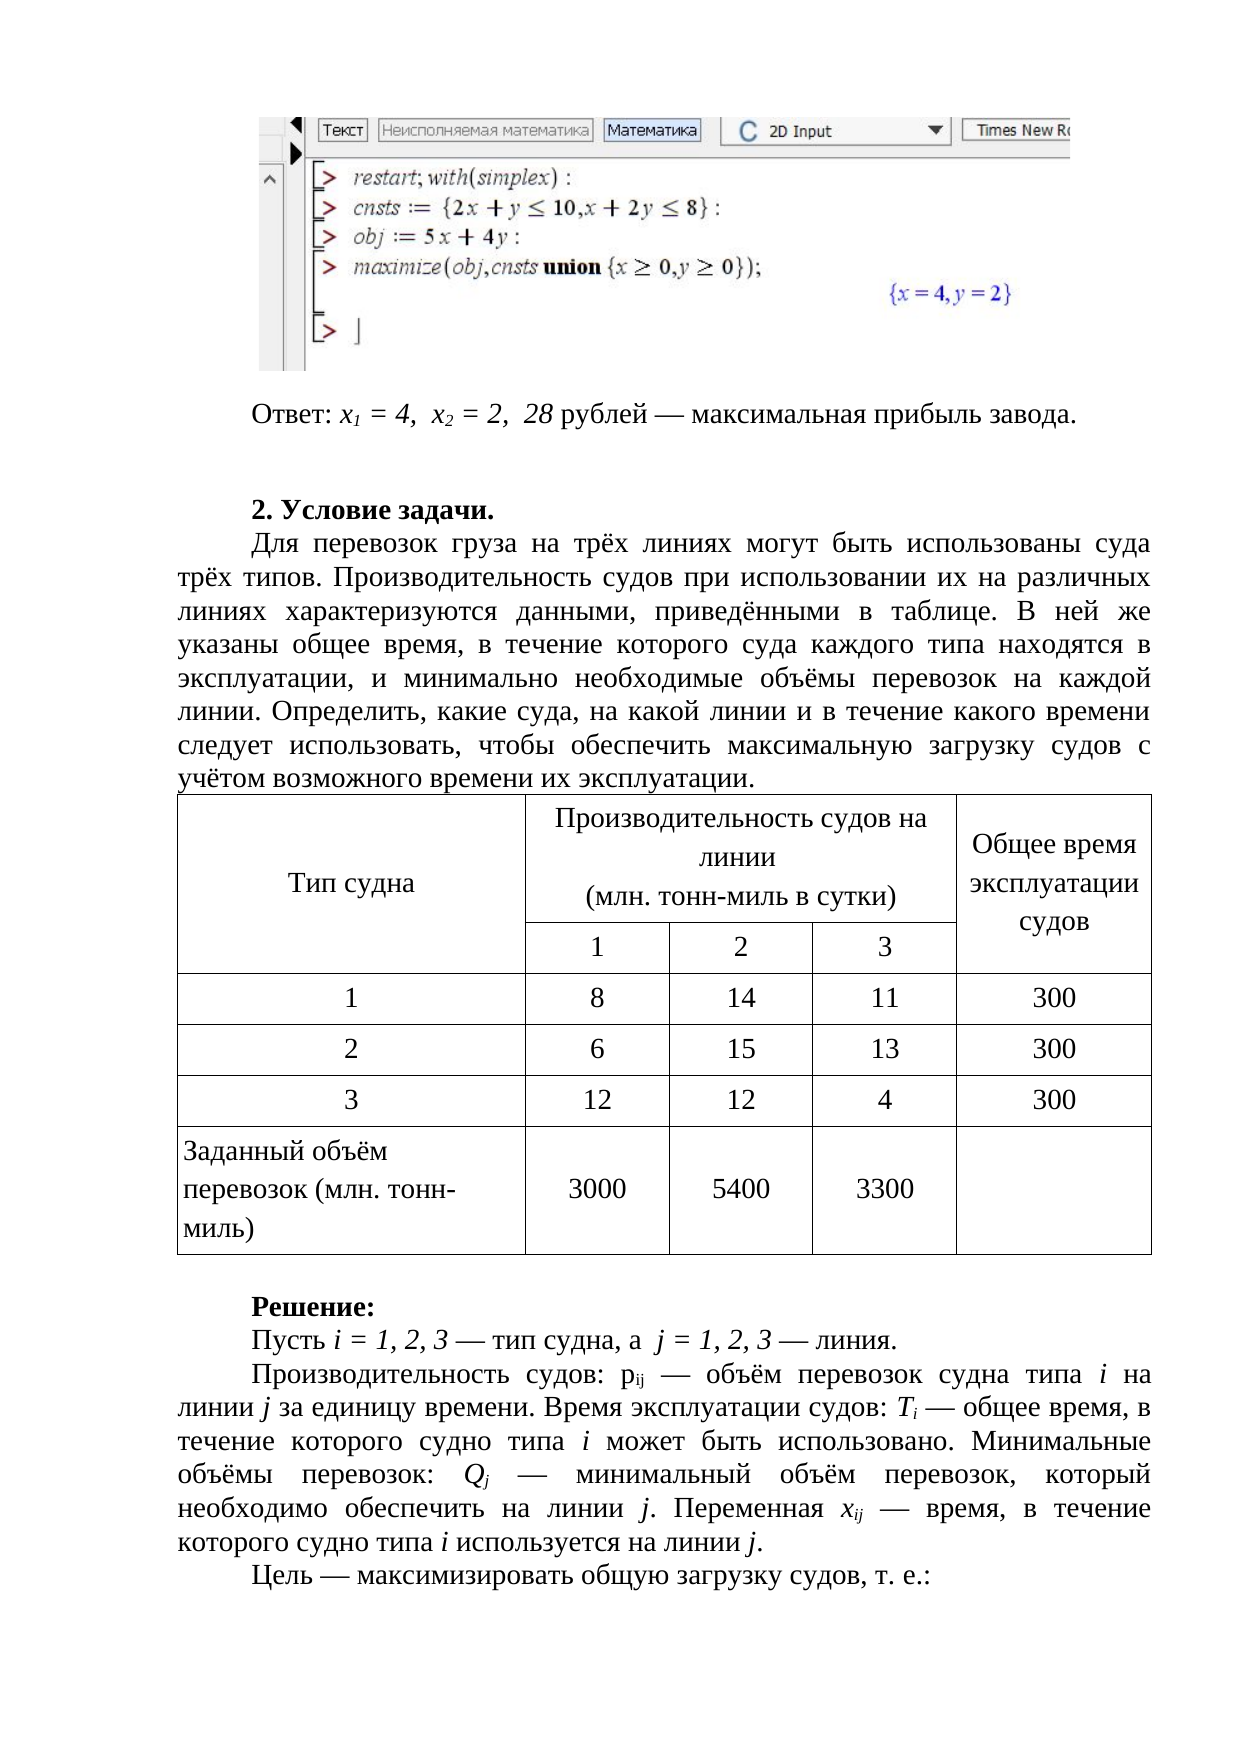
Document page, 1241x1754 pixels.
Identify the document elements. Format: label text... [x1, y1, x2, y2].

text Цель — максимизировать общую загрузку судов, т. е.: [177, 1557, 1152, 1591]
table_cell 8 [526, 974, 669, 1024]
table_cell Заданный объём перевозок (млн. тонн-миль) [178, 1127, 525, 1254]
table_cell 3 [813, 923, 956, 973]
table_cell 3300 [813, 1127, 956, 1254]
table_cell 4 [813, 1076, 956, 1126]
table_cell 15 [670, 1025, 812, 1075]
table_cell 12 [670, 1076, 812, 1126]
table_cell 300 [957, 1025, 1151, 1075]
table_cell 300 [957, 974, 1151, 1024]
text Ответ: x1 = 4, x2 = 2, 28 рублей — максимальная прибыль завода. [177, 397, 1152, 430]
text Решение: [177, 1289, 1152, 1322]
table_cell 6 [526, 1025, 669, 1075]
table_cell 12 [526, 1076, 669, 1126]
table_cell 300 [957, 1076, 1151, 1126]
table_cell 1 [526, 923, 669, 973]
table_header Производительность судов на линии (млн. тонн-миль в сутки) [526, 795, 956, 922]
text 2. Условие задачи. [177, 492, 1152, 526]
text Для перевозок груза на трёх линиях могут быть использованы суда трёх типов. Производительность судов при использовании их на различных линиях характеризуются данными, приведёнными в таблице. В ней же указаны общее время, в течение которого суда каждого типа находятся в эксплуатации, и минимально необходимые объёмы перевозок на каждой линии. Определить, какие суда, на какой линии и в течение какого времени следует использовать, чтобы обеспечить максимальную загрузку судов с учётом возможного времени их эксплуатации. [177, 526, 1152, 794]
table_header Общее время эксплуатации судов [957, 795, 1151, 973]
table_cell 5400 [670, 1127, 812, 1254]
table_cell 3 [178, 1076, 525, 1126]
table_cell 13 [813, 1025, 956, 1075]
table_cell 11 [813, 974, 956, 1024]
table_cell 1 [178, 974, 525, 1024]
table_cell 2 [178, 1025, 525, 1075]
table_cell 2 [670, 923, 812, 973]
table_header Тип судна [178, 795, 525, 973]
table_cell 14 [670, 974, 812, 1024]
table_cell [957, 1127, 1151, 1254]
text Пусть i = 1, 2, 3 — тип судна, а j = 1, 2, 3 — линия. [177, 1322, 1152, 1356]
picture [258, 117, 1071, 371]
table_cell 3000 [526, 1127, 669, 1254]
text Производительность судов: pij — объём перевозок судна типа i на линии j за единицу времени. Время эксплуатации судов: Ti — общее время, в течение которого судно типа i может быть использовано. Минимальные объёмы перевозок: Qj — минимальный объём перевозок, который необходимо обеспечить на линии j. Переменная xij — время, в течение которого судно типа i используется на линии j. [177, 1356, 1152, 1557]
